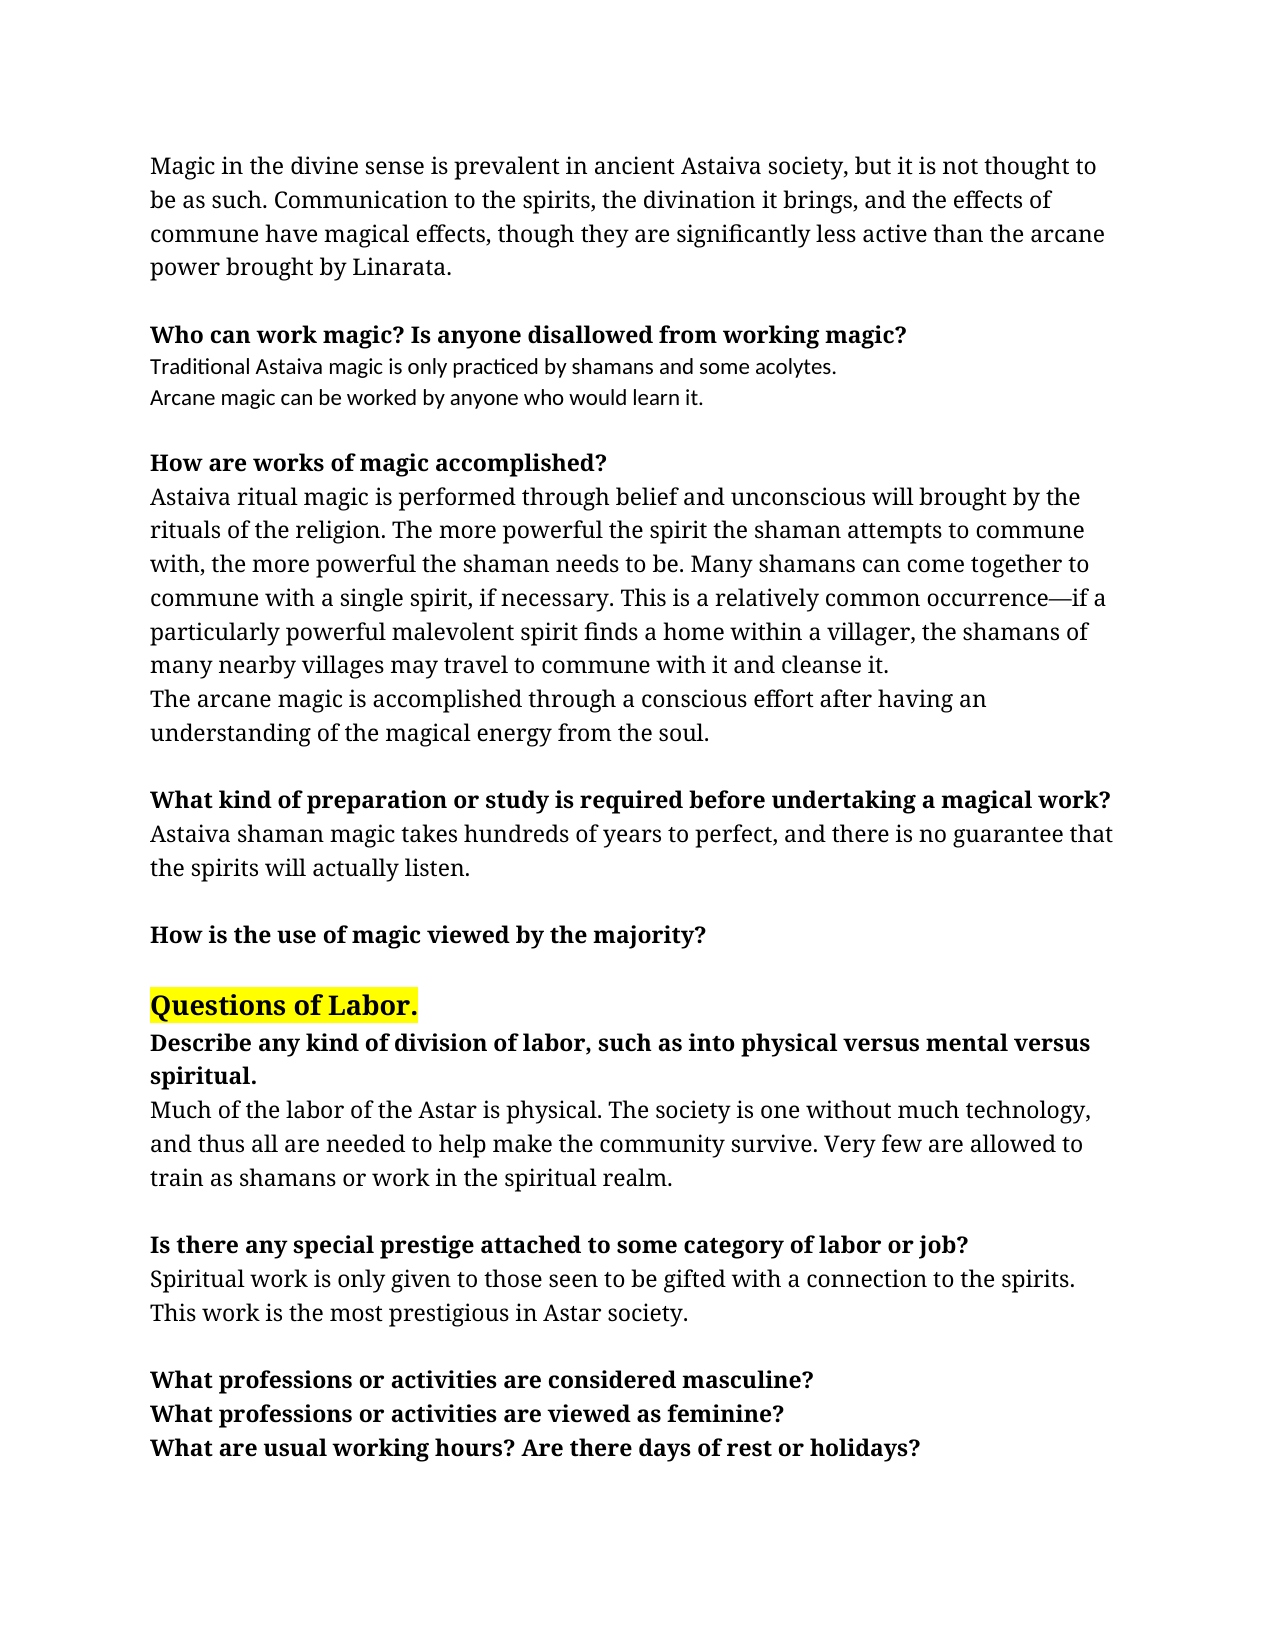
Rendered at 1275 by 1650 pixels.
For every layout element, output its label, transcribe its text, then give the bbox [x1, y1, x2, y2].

text Arcane magic can be worked by anyone who would learn it. [150, 383, 1125, 411]
text What kind of preparation or study is required before undertaking a magical work? [150, 750, 1125, 815]
text Astaiva shaman magic takes hundreds of years to perfect, and there is no guarantee that the spirits will actually listen. [150, 818, 1125, 883]
text The arcane magic is accomplished through a conscious effort after having an understanding of the magical energy from the soul. [150, 683, 1125, 748]
text Astaiva ritual magic is performed through belief and unconscious will brought by the rituals of the religion. The more powerful the spirit the shaman attempts to commune with, the more powerful the shaman needs to be. Many shamans can come together to commune with a single spirit, if necessary. This is a relatively common occurrence—if a particularly powerful malevolent spirit finds a home within a villager, the shamans of many nearby villages may travel to commune with it and cleanse it. [150, 480, 1125, 680]
text Much of the labor of the Astar is physical. The society is one without much technology, and thus all are needed to help make the community survive. Very few are allowed to train as shamans or work in the spiritual realm. [150, 1094, 1125, 1193]
text Spiritual work is only given to those seen to be gifted with a connection to the spirits. This work is the most prestigious in Astar society. [150, 1263, 1125, 1328]
text How are works of magic accomplished? [150, 413, 1125, 478]
text Who can work magic? Is anyone disallowed from working magic? [150, 285, 1125, 350]
text How is the use of magic viewed by the majority? [150, 919, 1125, 984]
text Is there any special prestige attached to some category of labor or job? [150, 1195, 1125, 1260]
text Magic in the divine sense is prevalent in ancient Astaiva society, but it is not thought to be as such. Communication to the spirits, the divination it brings, and the effects of commune have magical effects, though they are significantly less active than the arcane power brought by Linarata. [150, 150, 1125, 282]
text What professions or activities are considered masculine? What professions or activities are viewed as feminine? What are usual working hours? Are there days of rest or holidays? [150, 1330, 1125, 1463]
text Questions of Labor. [150, 987, 1125, 1023]
text Describe any kind of division of labor, such as into physical versus mental versus spiritual. [150, 1026, 1125, 1091]
text Traditional Astaiva magic is only practiced by shamans and some acolytes. [150, 352, 1125, 381]
